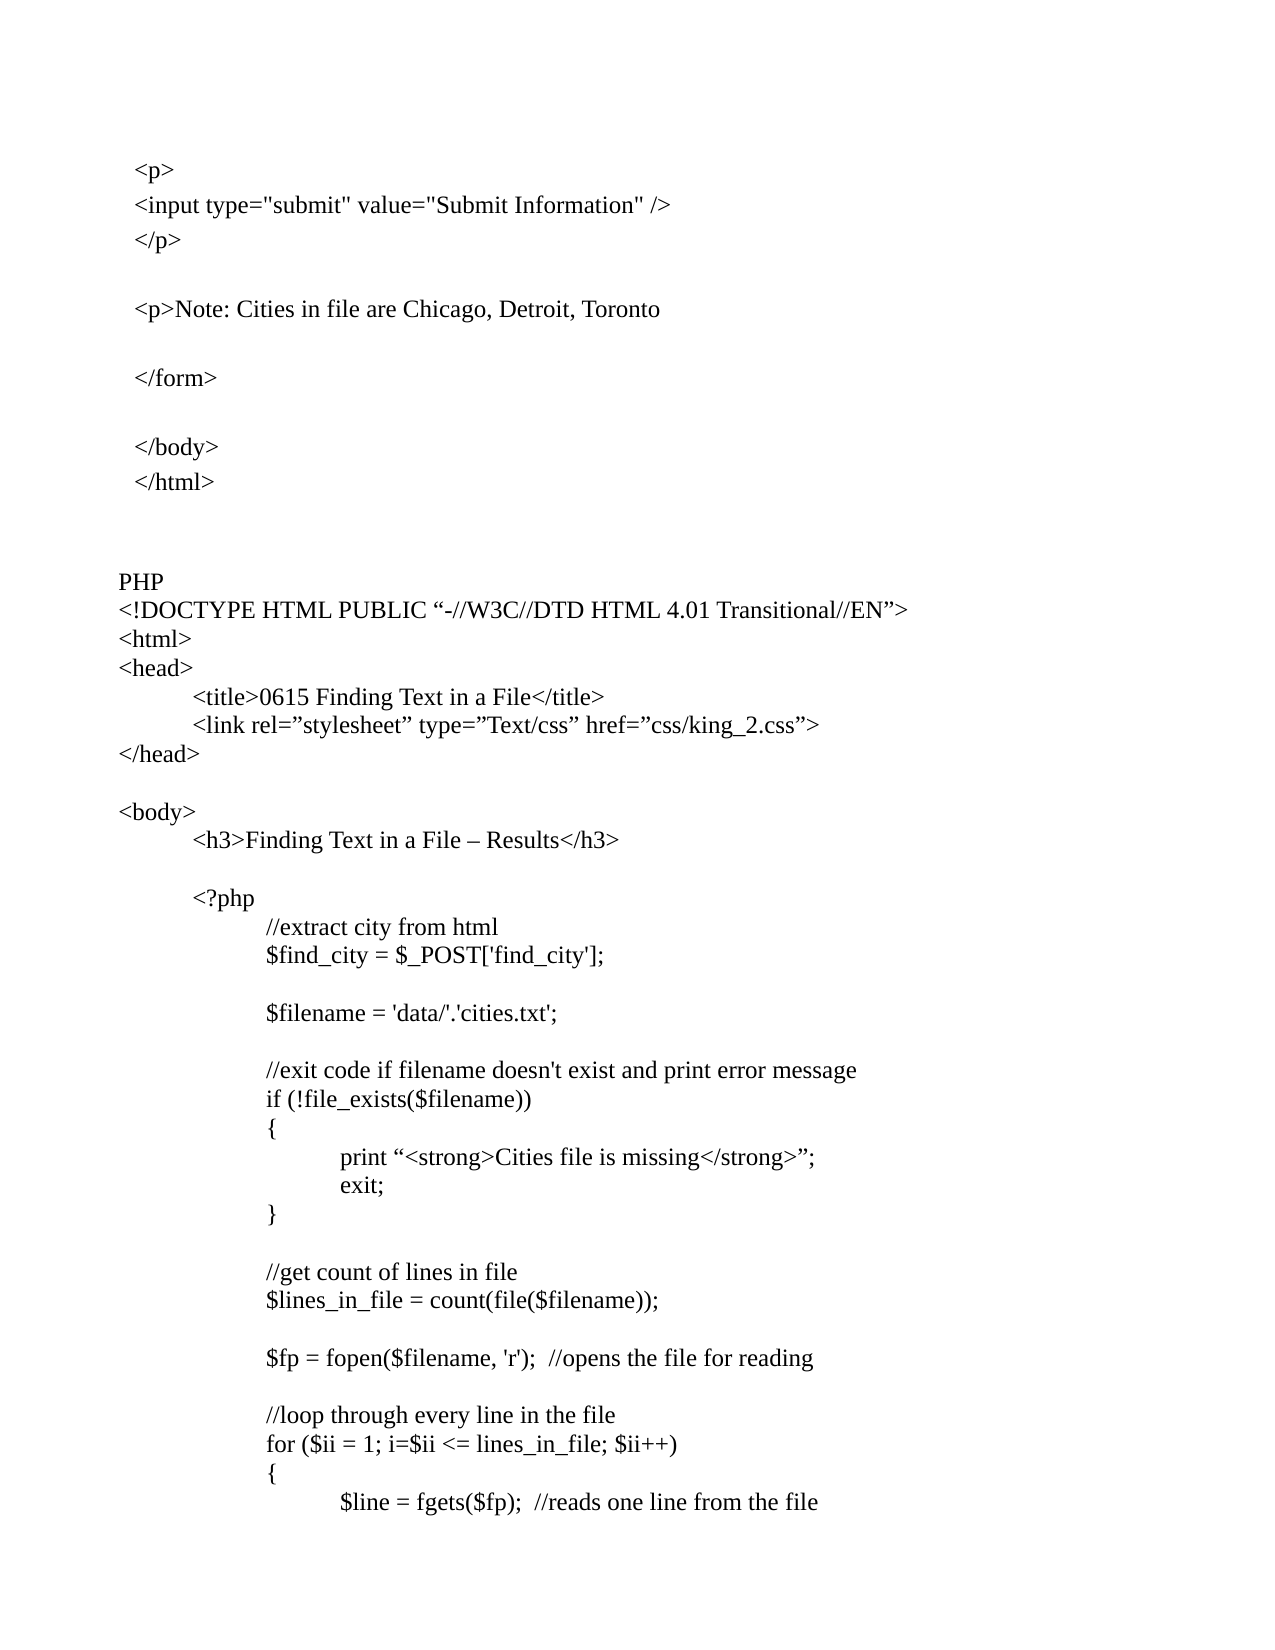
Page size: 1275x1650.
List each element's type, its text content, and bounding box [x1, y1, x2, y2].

table_cell [118, 187, 131, 222]
text $fp = fopen($filename, 'r'); //opens the file for reading [118, 1343, 1157, 1372]
text <html> [118, 624, 1157, 653]
table_cell [131, 395, 1014, 429]
text $filename = 'data/'.'cities.txt'; [118, 998, 1157, 1027]
table_cell </body> [131, 429, 1014, 464]
text $line = fgets($fp); //reads one line from the file [118, 1487, 1157, 1515]
text for ($ii = 1; i=$ii <= lines_in_file; $ii++) [118, 1429, 1157, 1458]
text exit; [118, 1170, 1157, 1199]
text <title>0615 Finding Text in a File</title> [118, 682, 1157, 710]
text } [118, 1199, 1157, 1228]
table_cell [118, 429, 131, 464]
text <!DOCTYPE HTML PUBLIC “-//W3C//DTD HTML 4.01 Transitional//EN”> [118, 595, 1157, 624]
table_cell [118, 326, 131, 360]
table_cell [131, 499, 1014, 509]
text { [118, 1458, 1157, 1487]
table_cell [118, 291, 131, 326]
table_cell [118, 395, 131, 429]
table_cell [118, 222, 131, 256]
text <h3>Finding Text in a File – Results</h3> [118, 825, 1157, 854]
table_cell </p> [131, 222, 1014, 256]
table_cell [118, 118, 131, 153]
table_cell </html> [131, 464, 1014, 498]
text <link rel=”stylesheet” type=”Text/css” href=”css/king_2.css”> [118, 710, 1157, 739]
text </head> [118, 739, 1157, 768]
table_cell </form> [131, 360, 1014, 395]
table_cell [131, 256, 1014, 291]
text <body> [118, 797, 1157, 825]
table_cell [131, 326, 1014, 360]
text <?php [118, 883, 1157, 912]
text //loop through every line in the file [118, 1400, 1157, 1429]
text //get count of lines in file [118, 1257, 1157, 1285]
text <head> [118, 653, 1157, 682]
text if (!file_exists($filename)) [118, 1084, 1157, 1113]
table_cell <p> [131, 153, 1014, 187]
text PHP [118, 567, 1157, 595]
text //exit code if filename doesn't exist and print error message [118, 1055, 1157, 1084]
table_cell <p>Note: Cities in file are Chicago, Detroit, Toronto [131, 291, 1014, 326]
table_cell [118, 499, 131, 509]
table_cell [118, 256, 131, 291]
text print “<strong>Cities file is missing</strong>”; [118, 1142, 1157, 1170]
table_cell [118, 464, 131, 498]
table_cell [131, 118, 1014, 153]
text $find_city = $_POST['find_city']; [118, 940, 1157, 969]
table_cell [118, 360, 131, 395]
table_cell <input type="submit" value="Submit Information" /> [131, 187, 1014, 222]
text $lines_in_file = count(file($filename)); [118, 1285, 1157, 1314]
table_cell [118, 153, 131, 187]
text //extract city from html [118, 912, 1157, 940]
text { [118, 1113, 1157, 1142]
